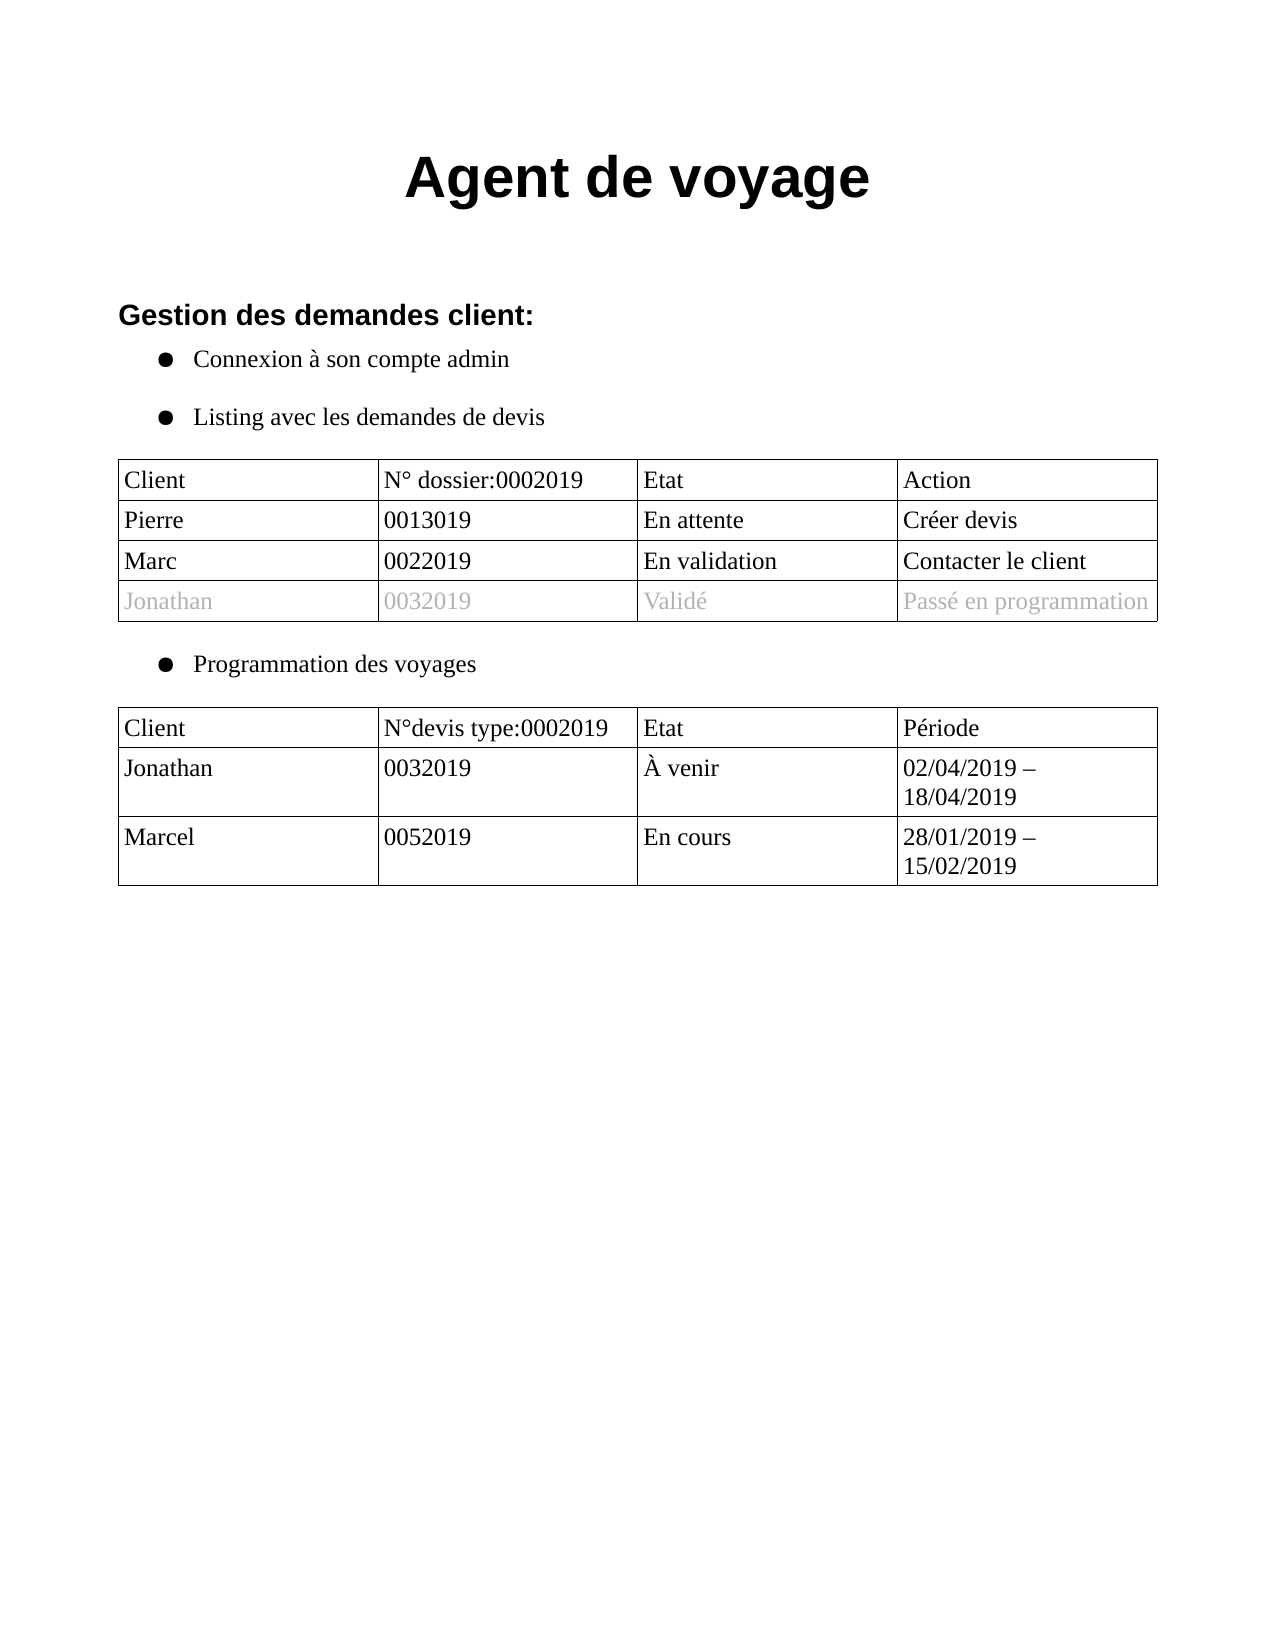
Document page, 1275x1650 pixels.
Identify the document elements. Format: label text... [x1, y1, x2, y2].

table_cell En attente [638, 501, 897, 540]
table_cell Pierre [119, 501, 378, 540]
table_cell 0032019 [379, 748, 637, 816]
table_header Action [898, 460, 1157, 500]
table_header Etat [638, 708, 897, 747]
table_cell Jonathan [119, 581, 378, 621]
table_cell Jonathan [119, 748, 378, 816]
table_cell 0013019 [379, 501, 637, 540]
table_cell 0052019 [379, 817, 637, 885]
table_cell En cours [638, 817, 897, 885]
table_cell 0022019 [379, 541, 637, 580]
table_cell Passé en programmation [898, 581, 1157, 621]
table_cell En validation [638, 541, 897, 580]
table_cell 0032019 [379, 581, 637, 621]
table_cell Contacter le client [898, 541, 1157, 580]
table_header Période [898, 708, 1157, 747]
table_cell Créer devis [898, 501, 1157, 540]
subtitle Gestion des demandes client: [118, 298, 1157, 332]
list Programmation des voyages [156, 649, 1157, 678]
table_cell À venir [638, 748, 897, 816]
table_cell Validé [638, 581, 897, 621]
table_header Client [119, 460, 378, 500]
table_cell Marcel [119, 817, 378, 885]
list Connexion à son compte admin [156, 344, 1157, 373]
table_header N° dossier:0002019 [379, 460, 637, 500]
table_header Client [119, 708, 378, 747]
table_header Etat [638, 460, 897, 500]
table_cell Marc [119, 541, 378, 580]
table_cell 28/01/2019 – 15/02/2019 [898, 817, 1157, 885]
table_header N°devis type:0002019 [379, 708, 637, 747]
list Listing avec les demandes de devis [156, 402, 1157, 431]
title Agent de voyage [118, 143, 1157, 210]
table_cell 02/04/2019 – 18/04/2019 [898, 748, 1157, 816]
